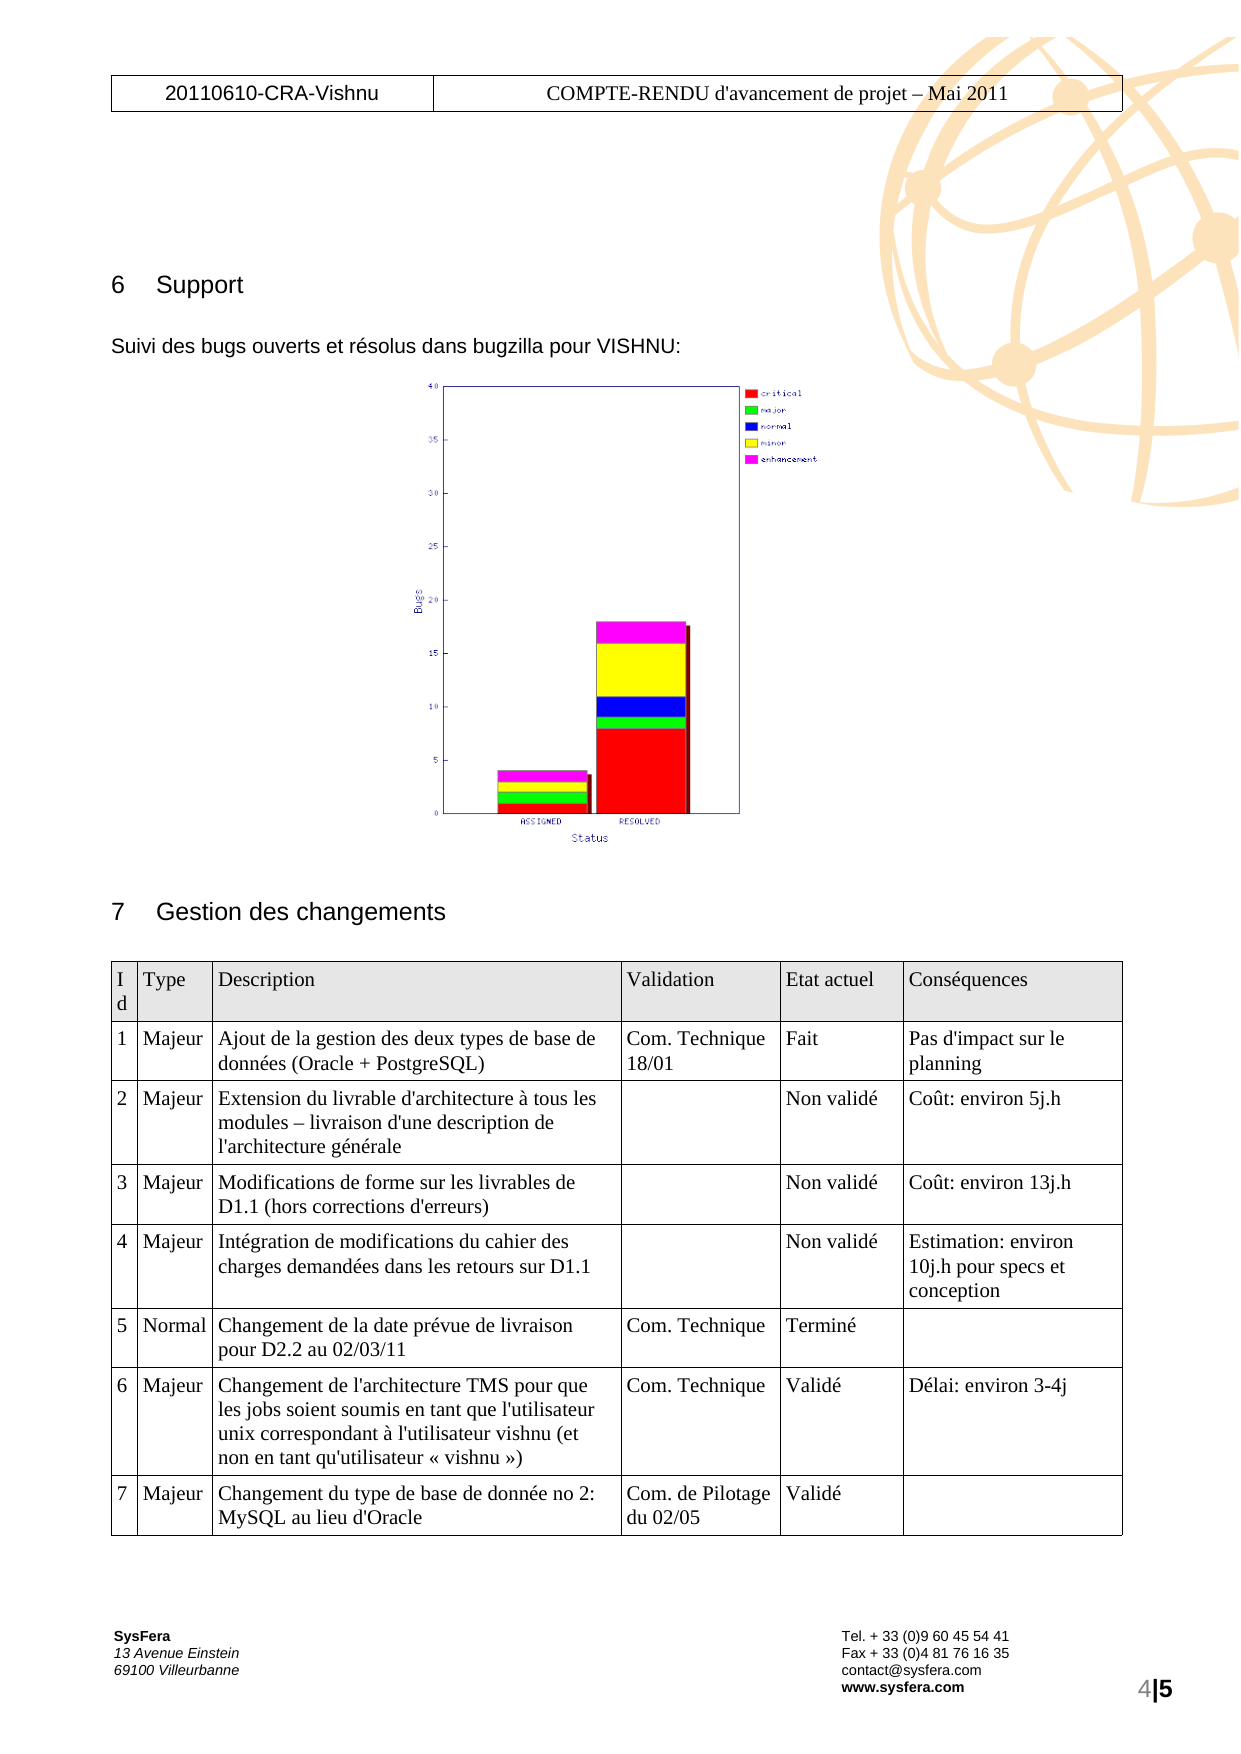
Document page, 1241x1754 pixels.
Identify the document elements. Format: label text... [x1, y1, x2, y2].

table_cell Majeur [138, 1225, 212, 1307]
table_cell Majeur [138, 1022, 212, 1080]
table_cell 7 [112, 1476, 137, 1534]
table_cell 2 [112, 1081, 137, 1164]
table_cell Terminé [781, 1309, 903, 1367]
table_cell Délai: environ 3-4j [904, 1368, 1122, 1475]
table_cell 3 [112, 1165, 137, 1224]
table_cell Changement de l'architecture TMS pour que les jobs soient soumis en tant que l'utilisateur unix correspondant à l'utilisateur vishnu (et non en tant qu'utilisateur « vishnu ») [213, 1368, 621, 1475]
subtitle Gestion des changements [111, 897, 1122, 925]
table_cell Majeur [138, 1165, 212, 1224]
table_cell Estimation: environ 10j.h pour specs et conception [904, 1225, 1122, 1307]
table_cell Fait [781, 1022, 903, 1080]
table_cell 6 [112, 1368, 137, 1475]
table_cell Validé [781, 1368, 903, 1475]
table_cell Ajout de la gestion des deux types de base de données (Oracle + PostgreSQL) [213, 1022, 621, 1080]
table_cell Majeur [138, 1368, 212, 1475]
table_cell 1 [112, 1022, 137, 1080]
table_cell Changement du type de base de donnée no 2: MySQL au lieu d'Oracle [213, 1476, 621, 1534]
table_cell Com. Technique [622, 1368, 780, 1475]
table_cell Non validé [781, 1225, 903, 1307]
table_cell Intégration de modifications du cahier des charges demandées dans les retours sur D1.1 [213, 1225, 621, 1307]
picture [1, 37, 1239, 844]
table_cell [622, 1225, 780, 1307]
table_cell Majeur [138, 1081, 212, 1164]
table_cell Non validé [781, 1081, 903, 1164]
table_header Validation [622, 962, 780, 1021]
table_cell Normal [138, 1309, 212, 1367]
table_cell 5 [112, 1309, 137, 1367]
table_header Id [112, 962, 137, 1021]
table_cell [904, 1476, 1122, 1534]
table_cell Coût: environ 5j.h [904, 1081, 1122, 1164]
table_cell Pas d'impact sur le planning [904, 1022, 1122, 1080]
table_cell Changement de la date prévue de livraison pour D2.2 au 02/03/11 [213, 1309, 621, 1367]
table_cell Majeur [138, 1476, 212, 1534]
table_cell Modifications de forme sur les livrables de D1.1 (hors corrections d'erreurs) [213, 1165, 621, 1224]
table_cell [622, 1165, 780, 1224]
table_cell 4 [112, 1225, 137, 1307]
table_header Description [213, 962, 621, 1021]
table_cell Extension du livrable d'architecture à tous les modules – livraison d'une description de l'architecture générale [213, 1081, 621, 1164]
table_cell Validé [781, 1476, 903, 1534]
table_cell Non validé [781, 1165, 903, 1224]
table_cell Com. Technique 18/01 [622, 1022, 780, 1080]
table_cell Com. Technique [622, 1309, 780, 1367]
table_header Etat actuel [781, 962, 903, 1021]
table_header Type [138, 962, 212, 1021]
table_cell [622, 1081, 780, 1164]
table_header Conséquences [904, 962, 1122, 1021]
table_cell Com. de Pilotage du 02/05 [622, 1476, 780, 1534]
table_cell Coût: environ 13j.h [904, 1165, 1122, 1224]
table_cell [904, 1309, 1122, 1367]
